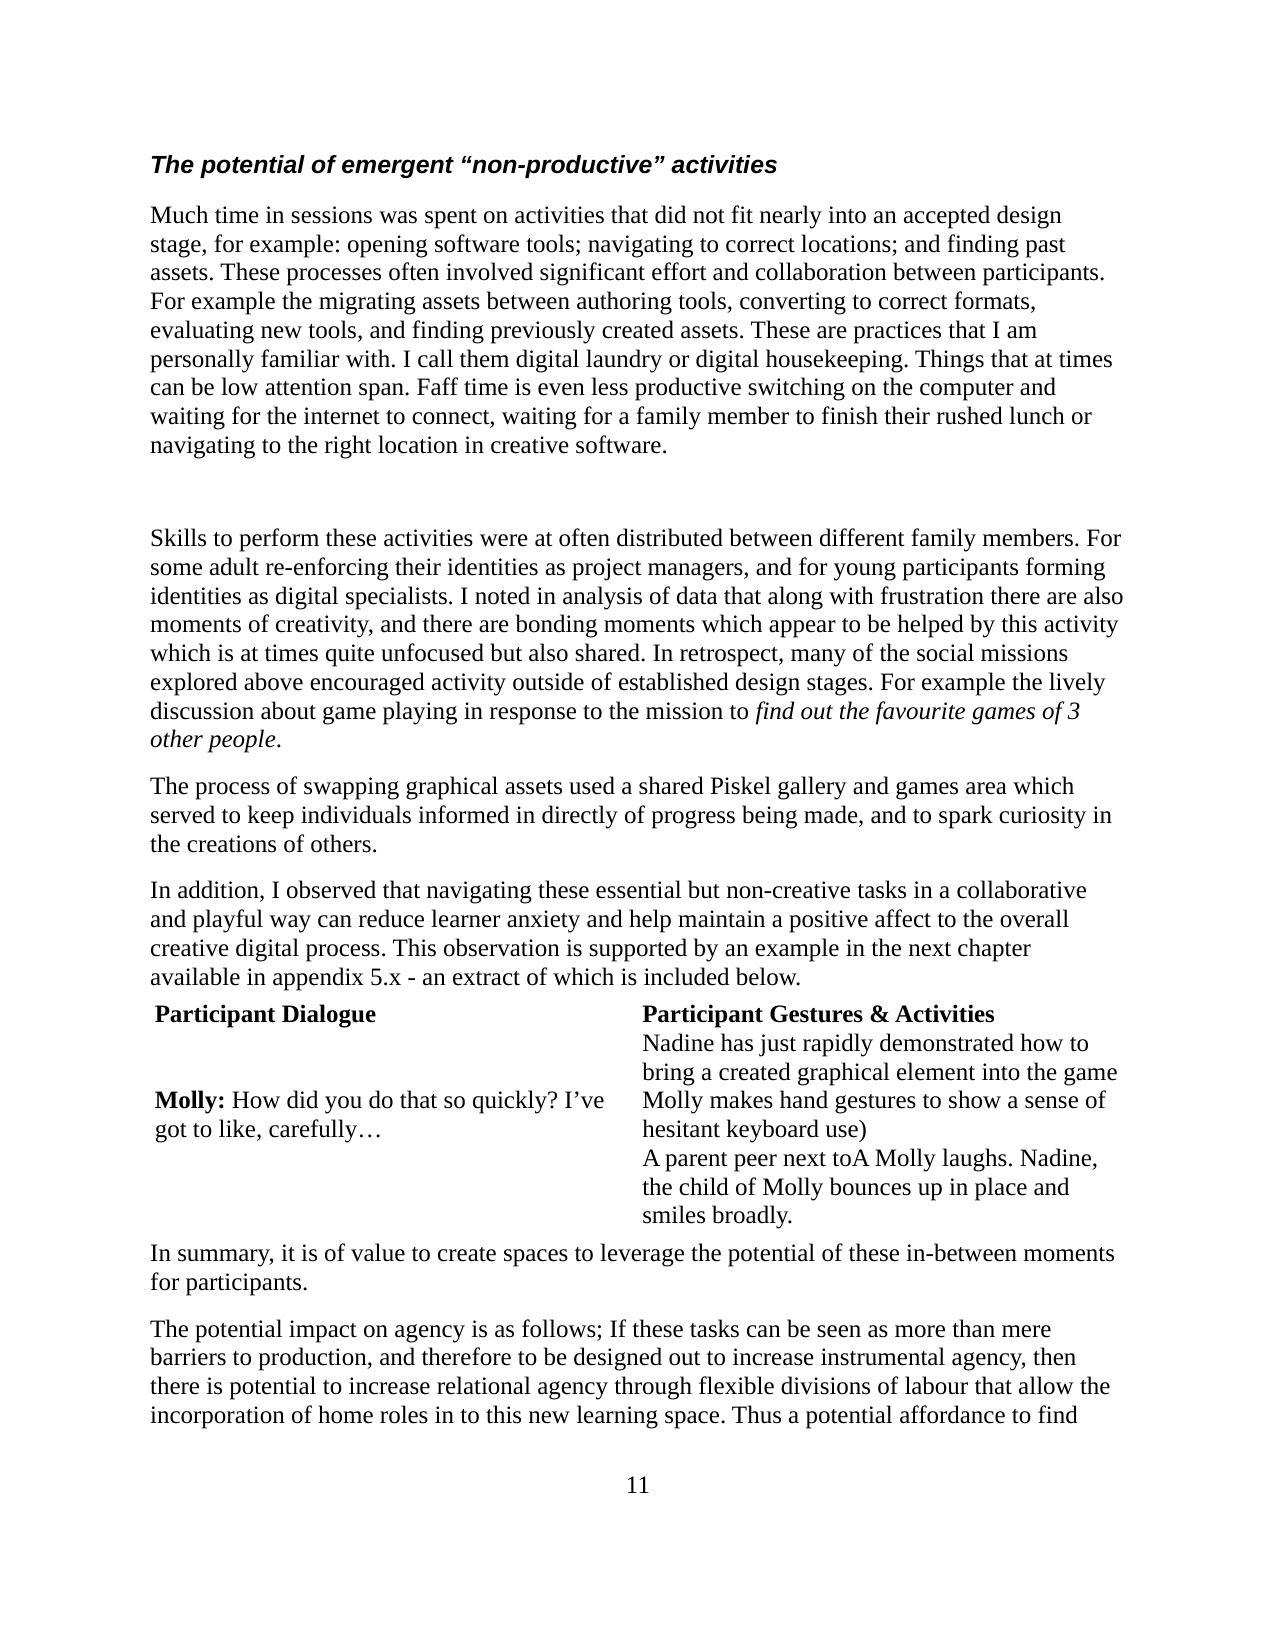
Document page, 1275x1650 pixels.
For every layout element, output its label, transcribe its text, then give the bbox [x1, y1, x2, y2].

table_cell Molly makes hand gestures to show a sense of hesitant keyboard use) [638, 1086, 1125, 1143]
text Skills to perform these activities were at often distributed between different family members. For some adult re-enforcing their identities as project managers, and for young participants forming identities as digital specialists. I noted in analysis of data that along with frustration there are also moments of creativity, and there are bonding moments which appear to be helped by this activity which is at times quite unfocused but also shared. In retrospect, many of the social missions explored above encouraged activity outside of established design stages. For example the lively discussion about game playing in response to the mission to find out the favourite games of 3 other people. [150, 523, 1125, 753]
text In addition, I observed that navigating these essential but non-creative tasks in a collaborative and playful way can reduce learner anxiety and help maintain a positive affect to the overall creative digital process. This observation is supported by an example in the next chapter available in appendix 5.x - an extract of which is included below. [150, 875, 1125, 990]
table_cell Nadine has just rapidly demonstrated how to bring a created graphical element into the game [638, 1028, 1125, 1086]
table_cell A parent peer next toA Molly laughs. Nadine, the child of Molly bounces up in place and smiles broadly. [638, 1143, 1125, 1229]
table_cell Molly: How did you do that so quickly? I’ve got to like, carefully… [150, 1086, 637, 1143]
text In summary, it is of value to create spaces to leverage the potential of these in-between moments for participants. [150, 1238, 1125, 1296]
table_cell [150, 1143, 637, 1229]
table_cell [150, 1028, 637, 1086]
subtitle The potential of emergent “non-productive” activities [150, 150, 1125, 178]
table_header Participant Gestures & Activities [638, 999, 1125, 1028]
text The process of swapping graphical assets used a shared Piskel gallery and games area which served to keep individuals informed in directly of progress being made, and to spark curiosity in the creations of others. [150, 771, 1125, 857]
text Much time in sessions was spent on activities that did not fit nearly into an accepted design stage, for example: opening software tools; navigating to correct locations; and finding past assets. These processes often involved significant effort and collaboration between participants. For example the migrating assets between authoring tools, converting to correct formats, evaluating new tools, and finding previously created assets. These are practices that I am personally familiar with. I call them digital laundry or digital housekeeping. Things that at times can be low attention span. Faff time is even less productive switching on the computer and waiting for the internet to connect, waiting for a family member to finish their rushed lunch or navigating to the right location in creative software. [150, 200, 1125, 459]
table_header Participant Dialogue [150, 999, 637, 1028]
text The potential impact on agency is as follows; If these tasks can be seen as more than mere barriers to production, and therefore to be designed out to increase instrumental agency, then there is potential to increase relational agency through flexible divisions of labour that allow the incorporation of home roles in to this new learning space. Thus a potential affordance to find [150, 1314, 1125, 1429]
